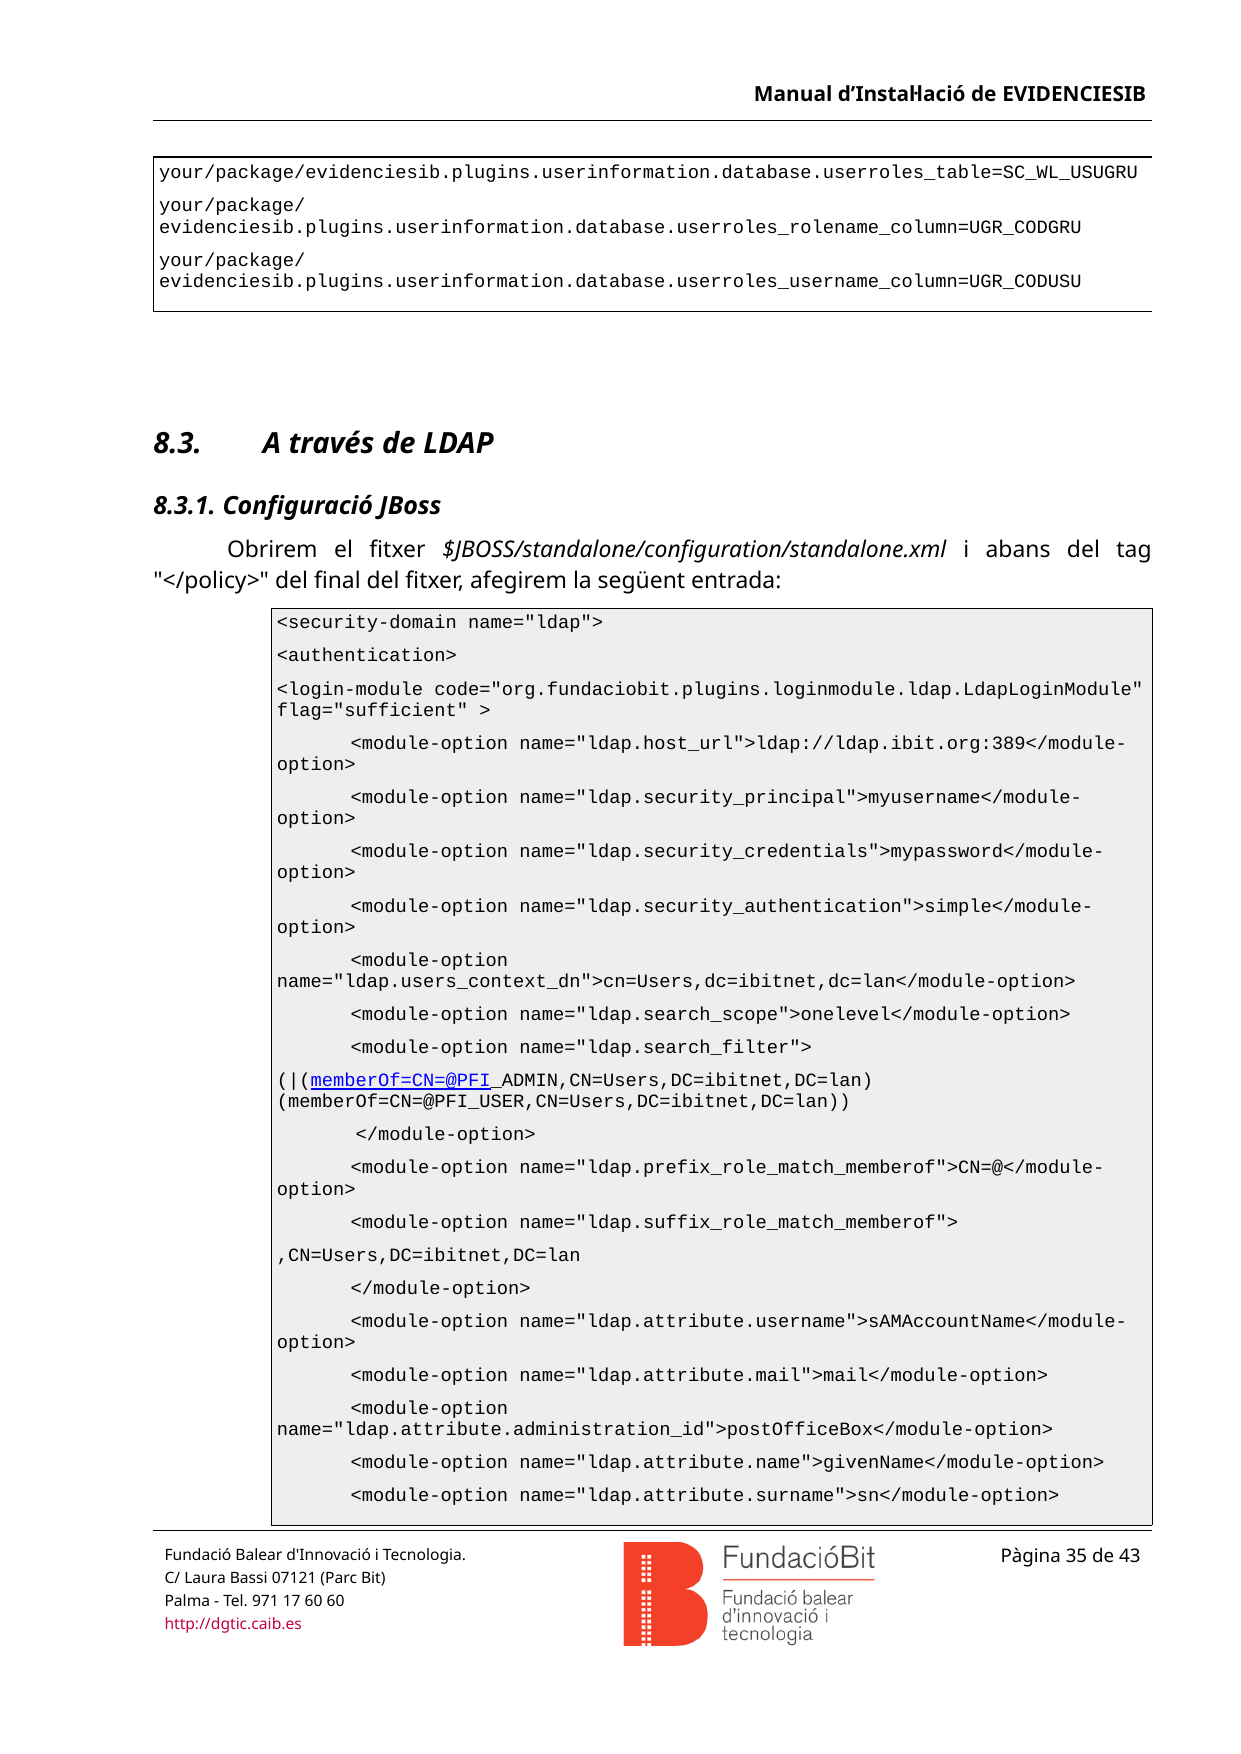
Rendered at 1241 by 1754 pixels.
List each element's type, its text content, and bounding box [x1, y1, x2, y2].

picture [623, 1542, 875, 1646]
table_header your/package/evidenciesib.plugins.userinformation.database.userroles_table=SC_WL_USUGRU your/package/evidenciesib.plugins.userinformation.database.userroles_rolename_column=UGR_CODGRU your/package/evidenciesib.plugins.userinformation.database.userroles_username_column=UGR_CODUSU [154, 158, 1152, 311]
subtitle A través de LDAP [153, 423, 1152, 462]
subtitle Configuració JBoss [153, 487, 1152, 521]
text Obrirem el fitxer $JBOSS/standalone/configuration/standalone.xml i abans del tag "</policy>" del final del fitxer, afegirem la següent entrada: [153, 533, 1152, 596]
table_header <security-domain name="ldap"> <authentication> <login-module code="org.fundaciobit.plugins.loginmodule.ldap.LdapLoginModule" flag="sufficient" > <module-option name="ldap.host_url">ldap://ldap.ibit.org:389</module-option> <module-option name="ldap.security_principal">myusername</module-option> <module-option name="ldap.security_credentials">mypassword</module-option> <module-option name="ldap.security_authentication">simple</module-option> <module-option name="ldap.users_context_dn">cn=Users,dc=ibitnet,dc=lan</module-option> <module-option name="ldap.search_scope">onelevel</module-option> <module-option name="ldap.search_filter"> (|(memberOf=CN=@PFI_ADMIN,CN=Users,DC=ibitnet,DC=lan)(memberOf=CN=@PFI_USER,CN=Users,DC=ibitnet,DC=lan)) </module-option> <module-option name="ldap.prefix_role_match_memberof">CN=@</module-option> <module-option name="ldap.suffix_role_match_memberof"> ,CN=Users,DC=ibitnet,DC=lan </module-option> <module-option name="ldap.attribute.username">sAMAccountName</module-option> <module-option name="ldap.attribute.mail">mail</module-option> <module-option name="ldap.attribute.administration_id">postOfficeBox</module-option> <module-option name="ldap.attribute.name">givenName</module-option> <module-option name="ldap.attribute.surname">sn</module-option> [272, 609, 1152, 1525]
